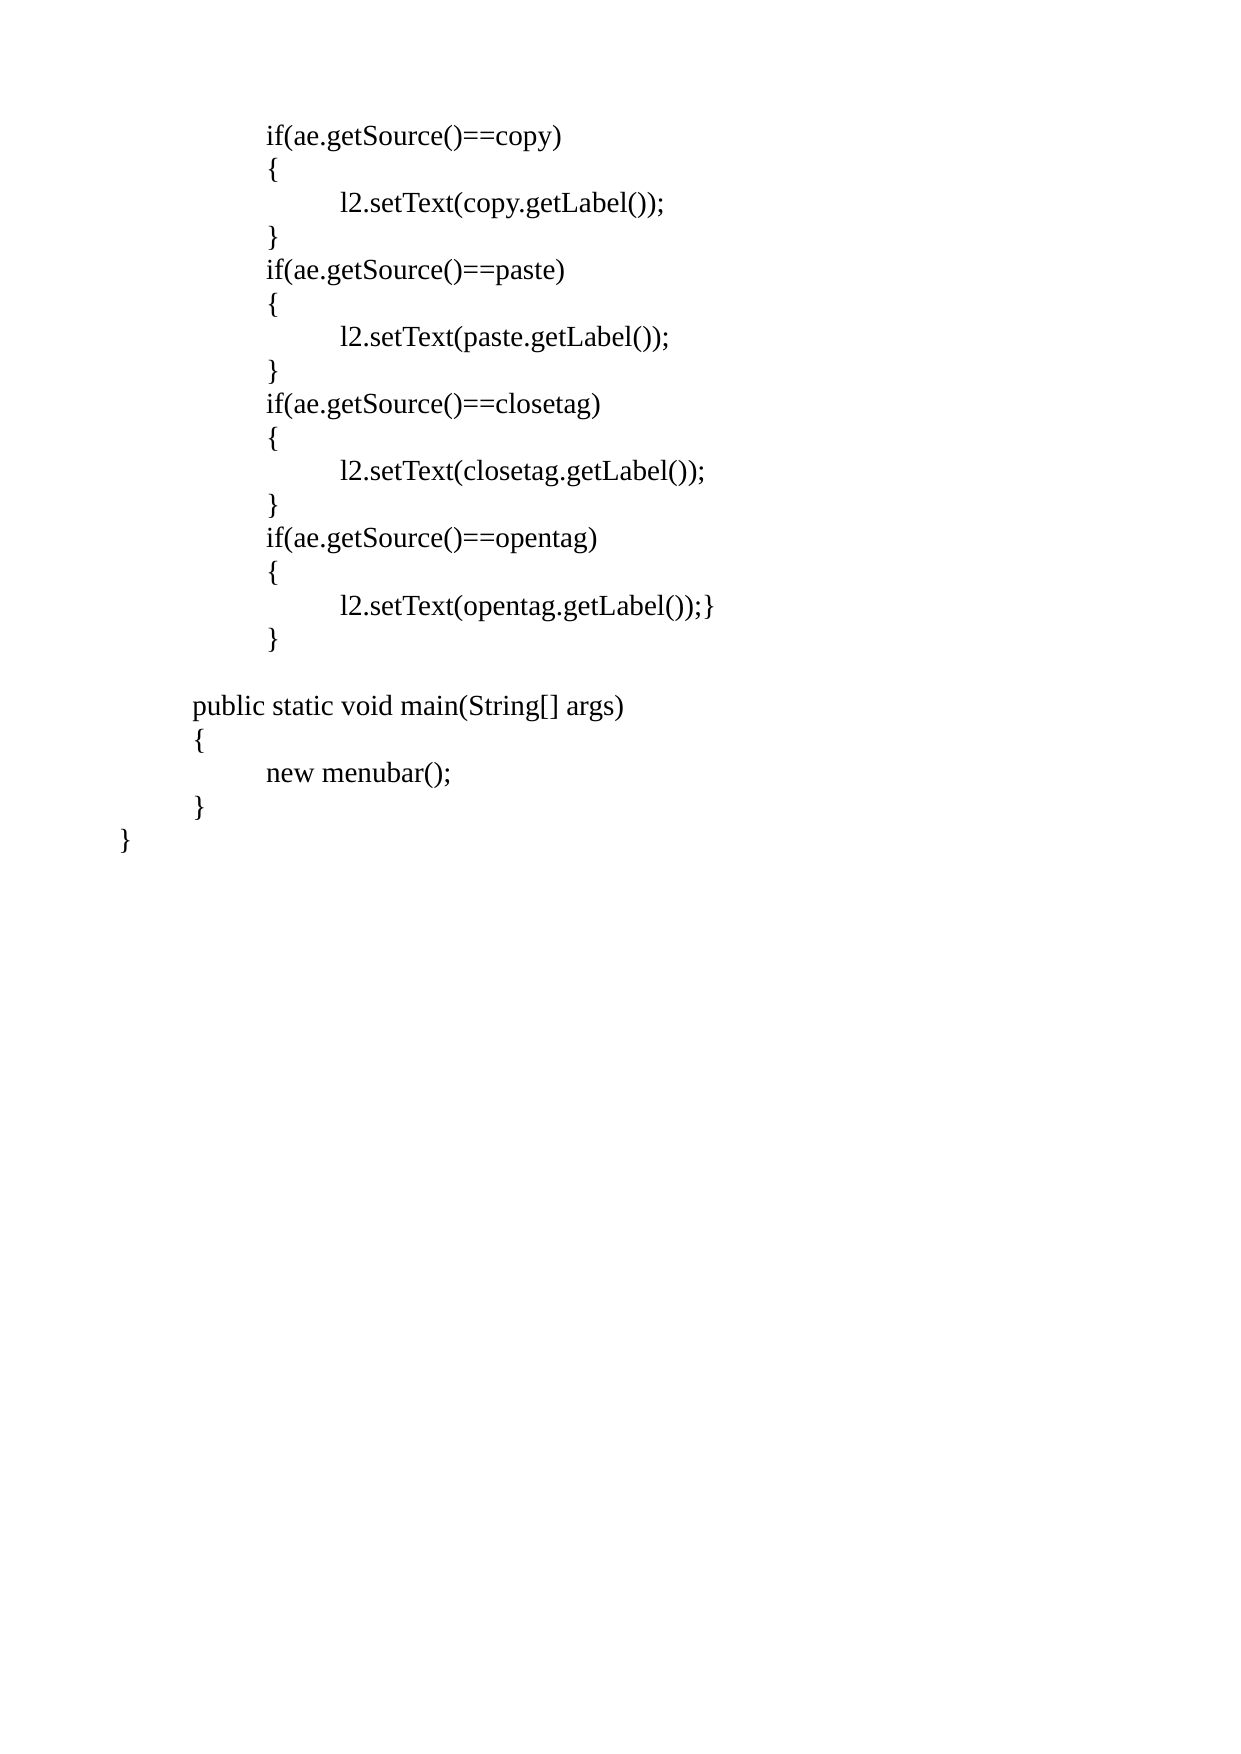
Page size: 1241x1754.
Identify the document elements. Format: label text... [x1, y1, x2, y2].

text } [118, 353, 1122, 386]
text if(ae.getSource()==copy) [118, 118, 1122, 152]
text { [118, 722, 1122, 755]
text { [118, 554, 1122, 588]
text { [118, 152, 1122, 185]
text { [118, 420, 1122, 453]
text } [118, 822, 1122, 856]
text l2.setText(closetag.getLabel()); [118, 453, 1122, 487]
text } [118, 621, 1122, 655]
text public static void main(String[] args) [118, 688, 1122, 722]
text } [118, 789, 1122, 822]
text if(ae.getSource()==opentag) [118, 521, 1122, 554]
text l2.setText(paste.getLabel()); [118, 319, 1122, 353]
text } [118, 219, 1122, 252]
text l2.setText(opentag.getLabel());} [118, 588, 1122, 621]
text l2.setText(copy.getLabel()); [118, 185, 1122, 219]
text if(ae.getSource()==paste) [118, 252, 1122, 286]
text { [118, 286, 1122, 319]
text new menubar(); [118, 755, 1122, 789]
text } [118, 487, 1122, 521]
text if(ae.getSource()==closetag) [118, 386, 1122, 420]
